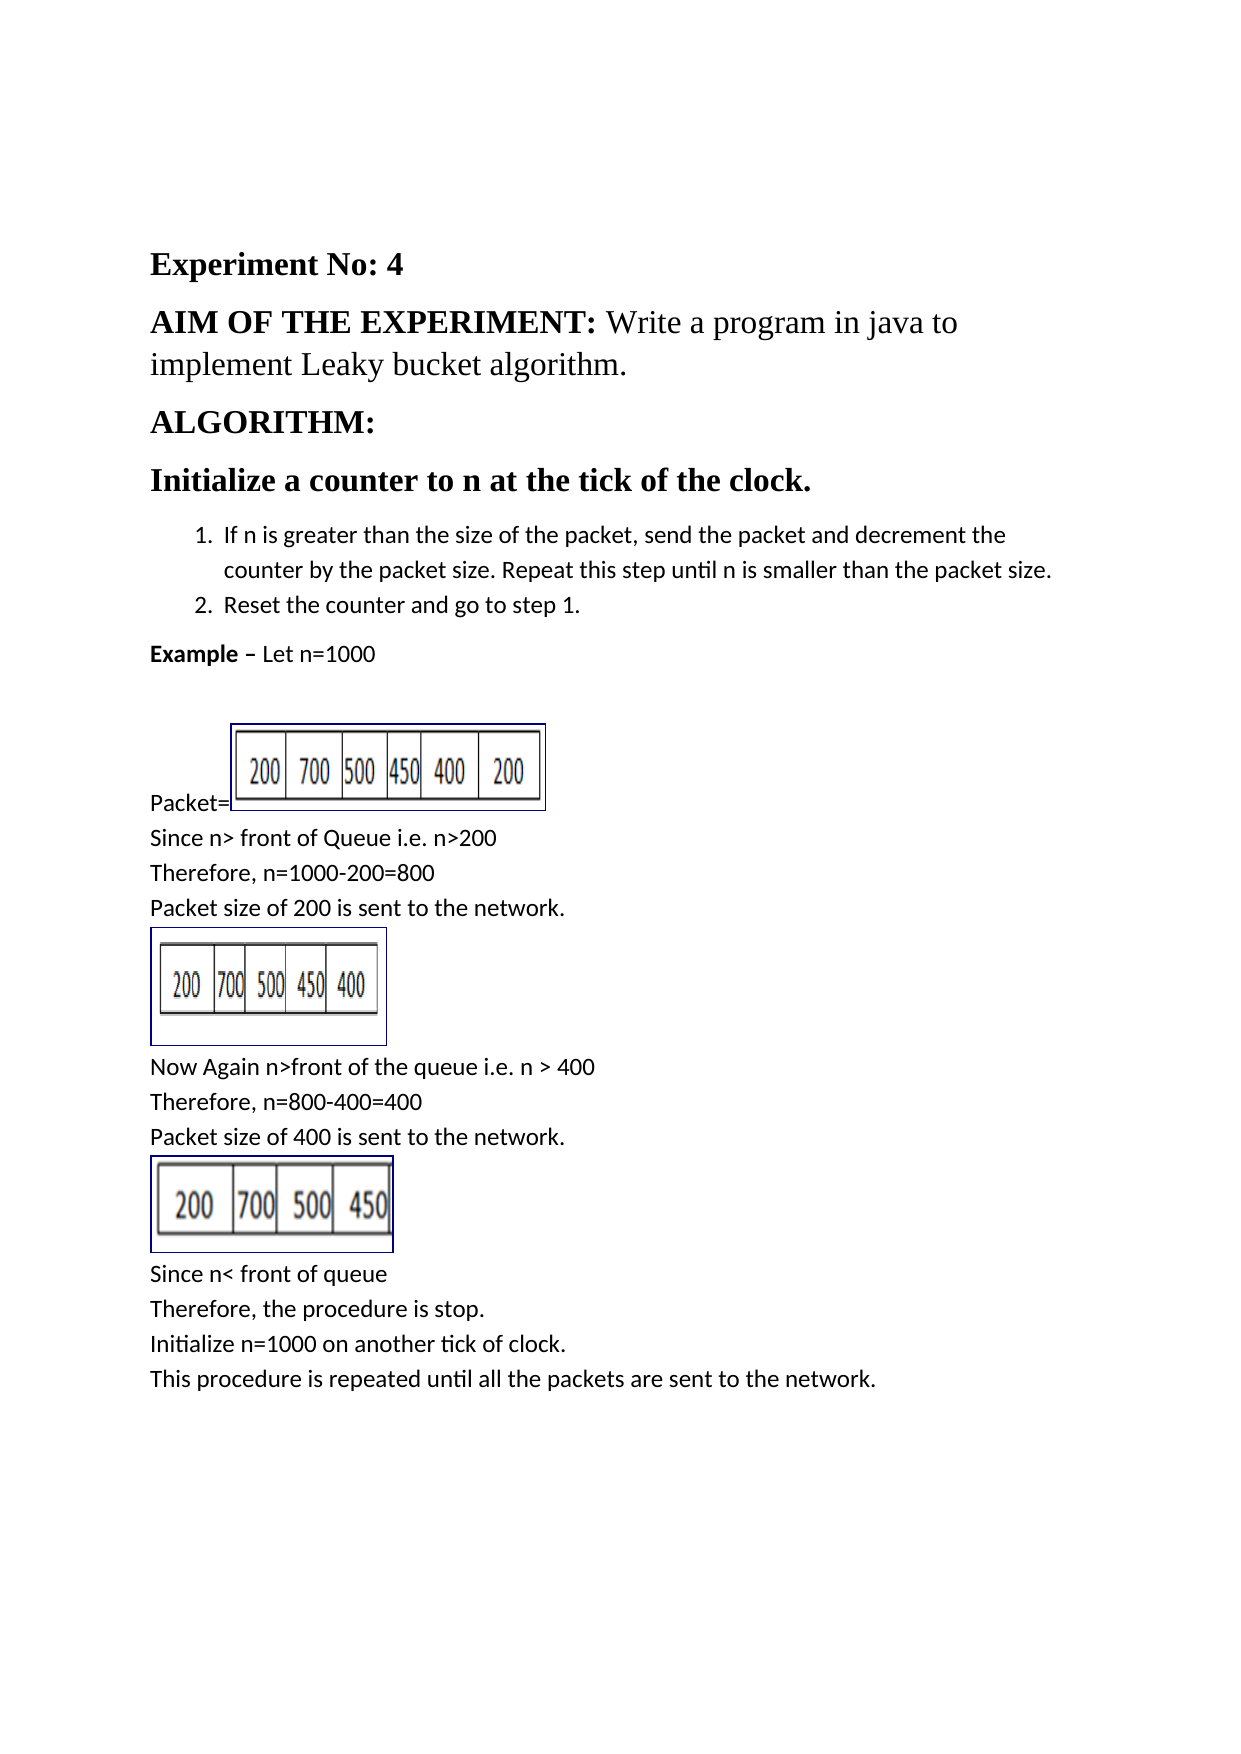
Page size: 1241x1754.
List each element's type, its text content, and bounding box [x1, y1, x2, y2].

text ALGORITHM: [150, 402, 1090, 440]
list Reset the counter and go to step 1. [194, 589, 1090, 619]
picture [152, 928, 386, 1045]
text Initialize a counter to n at the tick of the clock. [150, 460, 1090, 498]
picture [232, 725, 545, 810]
text Packet= Since n> front of Queue i.e. n>200 Therefore, n=1000-200=800 Packet size of 200 is sent to the network. Now Again n>front of the queue i.e. n > 400 Therefore, n=800-400=400 Packet size of 400 is sent to the network. Since n< front of queue Therefore, the procedure is stop. Initialize n=1000 on another tick of clock. This procedure is repeated until all the packets are sent to the network. [150, 688, 1090, 1393]
text Experiment No: 4 [150, 245, 1090, 283]
text AIM OF THE EXPERIMENT: Write a program in java to implement Leaky bucket algorithm. [150, 303, 1090, 382]
list If n is greater than the size of the packet, send the packet and decrement the counter by the packet size. Repeat this step until n is smaller than the packet size. [194, 519, 1090, 584]
text Example – Let n=1000 [150, 638, 1090, 669]
picture [152, 1157, 392, 1252]
